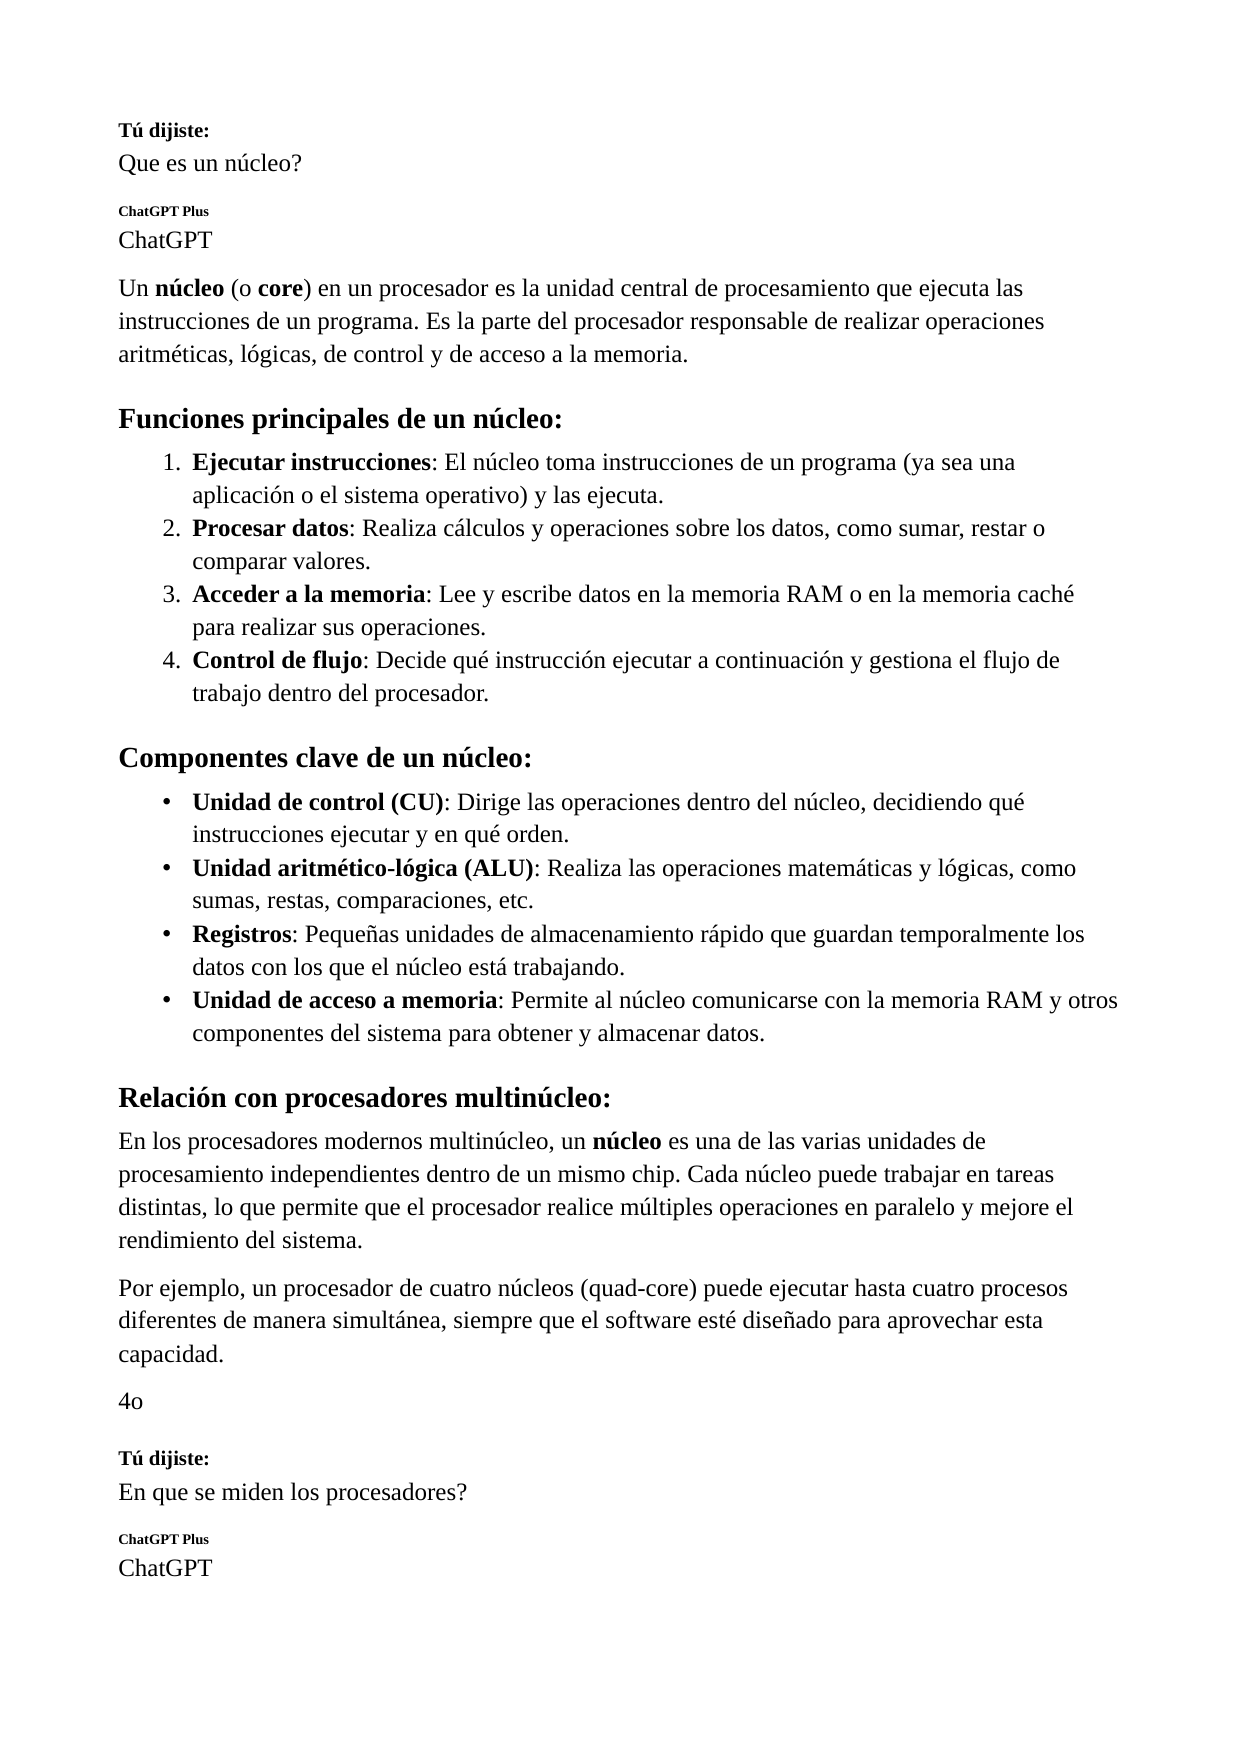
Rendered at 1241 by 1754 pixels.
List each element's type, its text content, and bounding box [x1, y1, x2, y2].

list Unidad aritmético-lógica (ALU): Realiza las operaciones matemáticas y lógicas, como sumas, restas, comparaciones, etc. [162, 853, 1122, 914]
text ChatGPT [118, 225, 1122, 254]
subtitle ChatGPT Plus [118, 202, 1122, 219]
text En que se miden los procesadores? [118, 1477, 1122, 1505]
text ChatGPT [118, 1553, 1122, 1582]
subtitle Tú dijiste: [118, 1446, 1122, 1470]
subtitle Relación con procesadores multinúcleo: [118, 1080, 1122, 1113]
text En los procesadores modernos multinúcleo, un núcleo es una de las varias unidades de procesamiento independientes dentro de un mismo chip. Cada núcleo puede trabajar en tareas distintas, lo que permite que el procesador realice múltiples operaciones en paralelo y mejore el rendimiento del sistema. [118, 1126, 1122, 1254]
list Control de flujo: Decide qué instrucción ejecutar a continuación y gestiona el flujo de trabajo dentro del procesador. [162, 645, 1122, 707]
subtitle Componentes clave de un núcleo: [118, 741, 1122, 774]
text Por ejemplo, un procesador de cuatro núcleos (quad-core) puede ejecutar hasta cuatro procesos diferentes de manera simultánea, siempre que el software esté diseñado para aprovechar esta capacidad. [118, 1273, 1122, 1367]
text Que es un núcleo? [118, 148, 1122, 177]
list Registros: Pequeñas unidades de almacenamiento rápido que guardan temporalmente los datos con los que el núcleo está trabajando. [162, 919, 1122, 980]
subtitle Funciones principales de un núcleo: [118, 401, 1122, 435]
list Ejecutar instrucciones: El núcleo toma instrucciones de un programa (ya sea una aplicación o el sistema operativo) y las ejecuta. [162, 447, 1122, 509]
subtitle Tú dijiste: [118, 118, 1122, 142]
list Acceder a la memoria: Lee y escribe datos en la memoria RAM o en la memoria caché para realizar sus operaciones. [162, 579, 1122, 641]
list Unidad de control (CU): Dirige las operaciones dentro del núcleo, decidiendo qué instrucciones ejecutar y en qué orden. [162, 787, 1122, 848]
subtitle ChatGPT Plus [118, 1531, 1122, 1547]
text Un núcleo (o core) en un procesador es la unidad central de procesamiento que ejecuta las instrucciones de un programa. Es la parte del procesador responsable de realizar operaciones aritméticas, lógicas, de control y de acceso a la memoria. [118, 273, 1122, 368]
list Unidad de acceso a memoria: Permite al núcleo comunicarse con la memoria RAM y otros componentes del sistema para obtener y almacenar datos. [162, 985, 1122, 1046]
list Procesar datos: Realiza cálculos y operaciones sobre los datos, como sumar, restar o comparar valores. [162, 513, 1122, 575]
text 4o [118, 1386, 1122, 1415]
